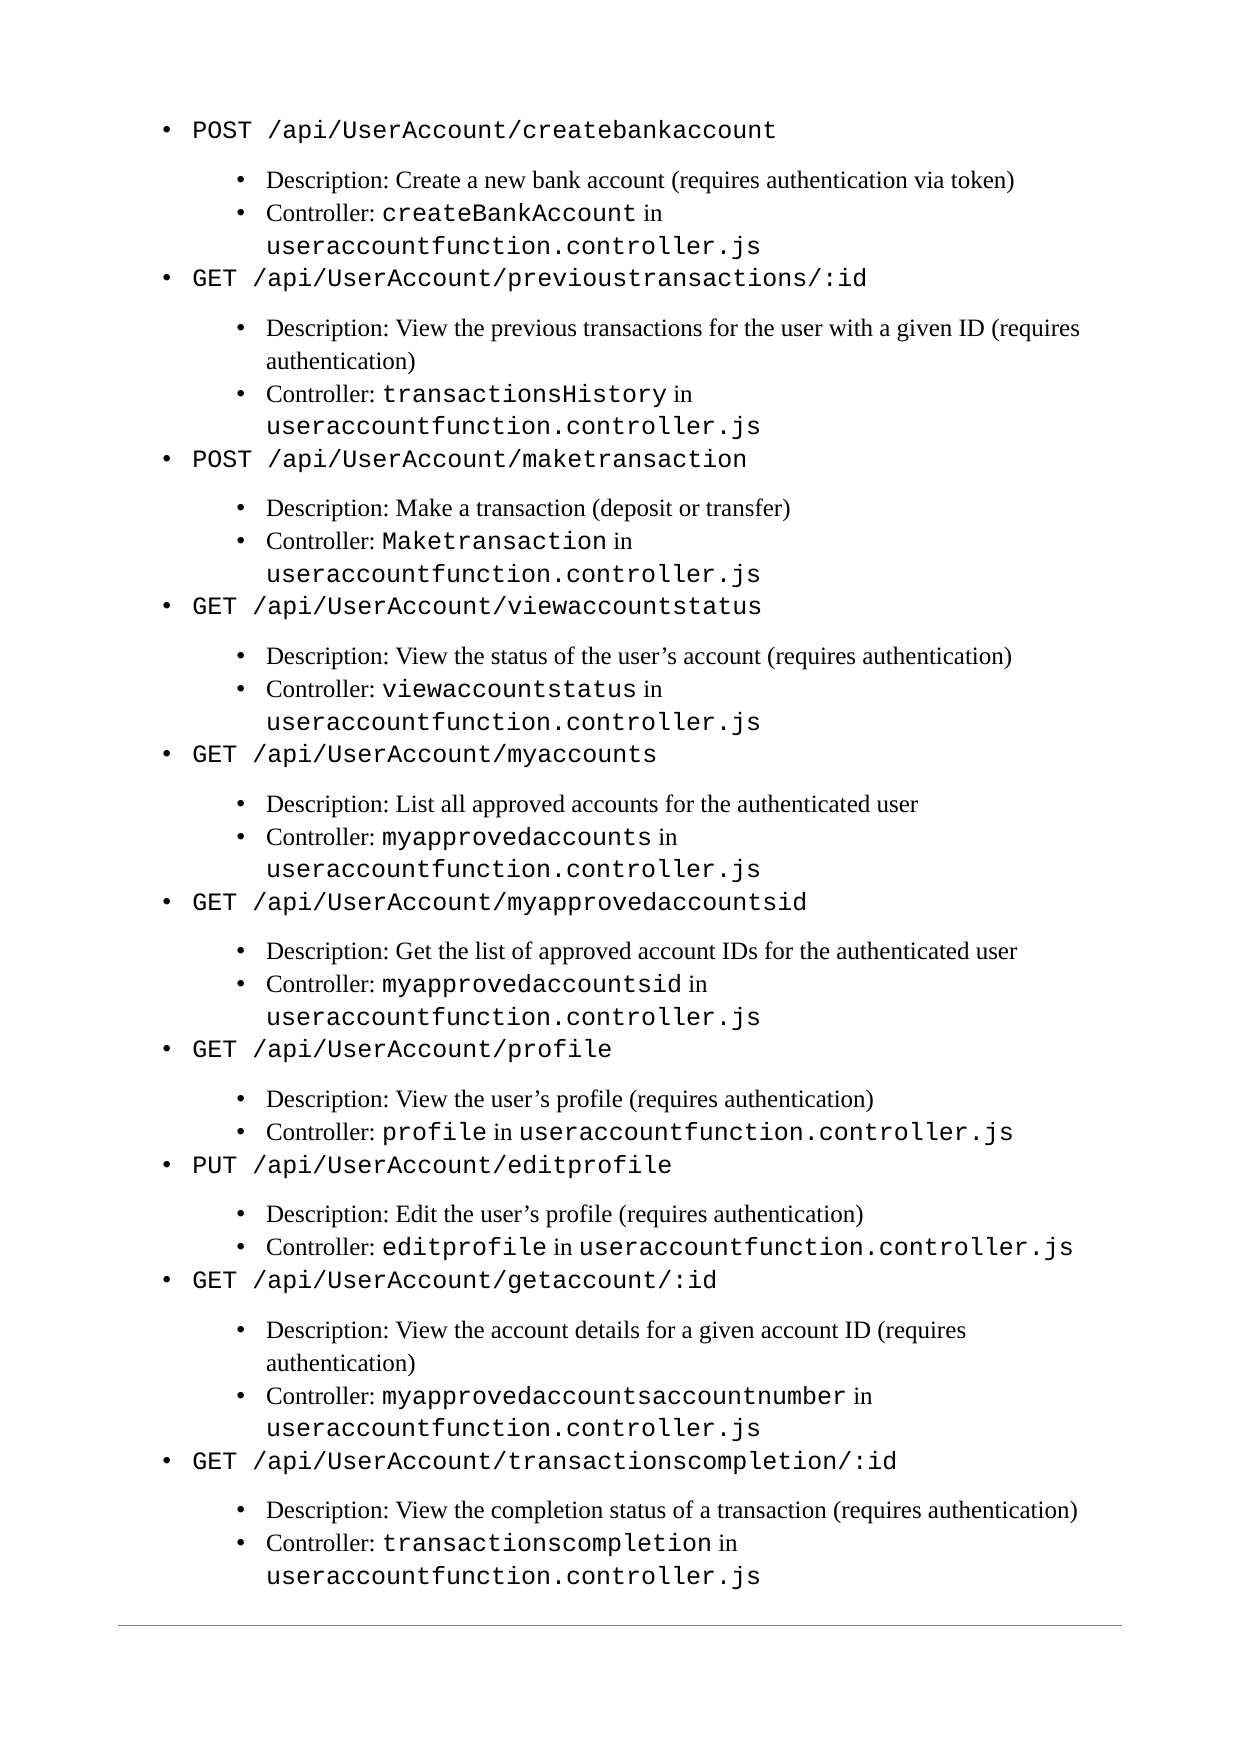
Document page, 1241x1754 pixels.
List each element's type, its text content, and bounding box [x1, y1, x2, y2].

list Controller: Maketransaction in useraccountfunction.controller.js [236, 526, 1122, 590]
list POST /api/UserAccount/createbankaccount [162, 118, 1122, 146]
list Description: View the previous transactions for the user with a given ID (requires authentication) [236, 313, 1122, 374]
list GET /api/UserAccount/transactionscompletion/:id [162, 1448, 1122, 1477]
list Description: List all approved accounts for the authenticated user [236, 789, 1122, 817]
list GET /api/UserAccount/getaccount/:id [162, 1268, 1122, 1296]
list Controller: transactionsHistory in useraccountfunction.controller.js [236, 379, 1122, 442]
list POST /api/UserAccount/maketransaction [162, 446, 1122, 475]
list Controller: createBankAccount in useraccountfunction.controller.js [236, 198, 1122, 262]
list Controller: myapprovedaccountsid in useraccountfunction.controller.js [236, 969, 1122, 1033]
list Controller: profile in useraccountfunction.controller.js [236, 1117, 1122, 1148]
list Description: Make a transaction (deposit or transfer) [236, 493, 1122, 522]
list Description: Create a new bank account (requires authentication via token) [236, 165, 1122, 194]
list Controller: transactionscompletion in useraccountfunction.controller.js [236, 1528, 1122, 1592]
list Description: View the user’s profile (requires authentication) [236, 1084, 1122, 1113]
list Description: View the completion status of a transaction (requires authentication) [236, 1496, 1122, 1524]
list Description: Edit the user’s profile (requires authentication) [236, 1199, 1122, 1228]
list Controller: editprofile in useraccountfunction.controller.js [236, 1232, 1122, 1263]
list Description: View the status of the user’s account (requires authentication) [236, 641, 1122, 670]
list Controller: viewaccountstatus in useraccountfunction.controller.js [236, 674, 1122, 737]
list GET /api/UserAccount/previoustransactions/:id [162, 266, 1122, 294]
list GET /api/UserAccount/myapprovedaccountsid [162, 889, 1122, 917]
list Controller: myapprovedaccountsaccountnumber in useraccountfunction.controller.js [236, 1381, 1122, 1444]
list GET /api/UserAccount/viewaccountstatus [162, 594, 1122, 622]
list GET /api/UserAccount/myaccounts [162, 742, 1122, 770]
list PUT /api/UserAccount/editprofile [162, 1152, 1122, 1181]
list GET /api/UserAccount/profile [162, 1037, 1122, 1065]
list Description: View the account details for a given account ID (requires authentication) [236, 1315, 1122, 1377]
list Description: Get the list of approved account IDs for the authenticated user [236, 936, 1122, 965]
list Controller: myapprovedaccounts in useraccountfunction.controller.js [236, 822, 1122, 885]
